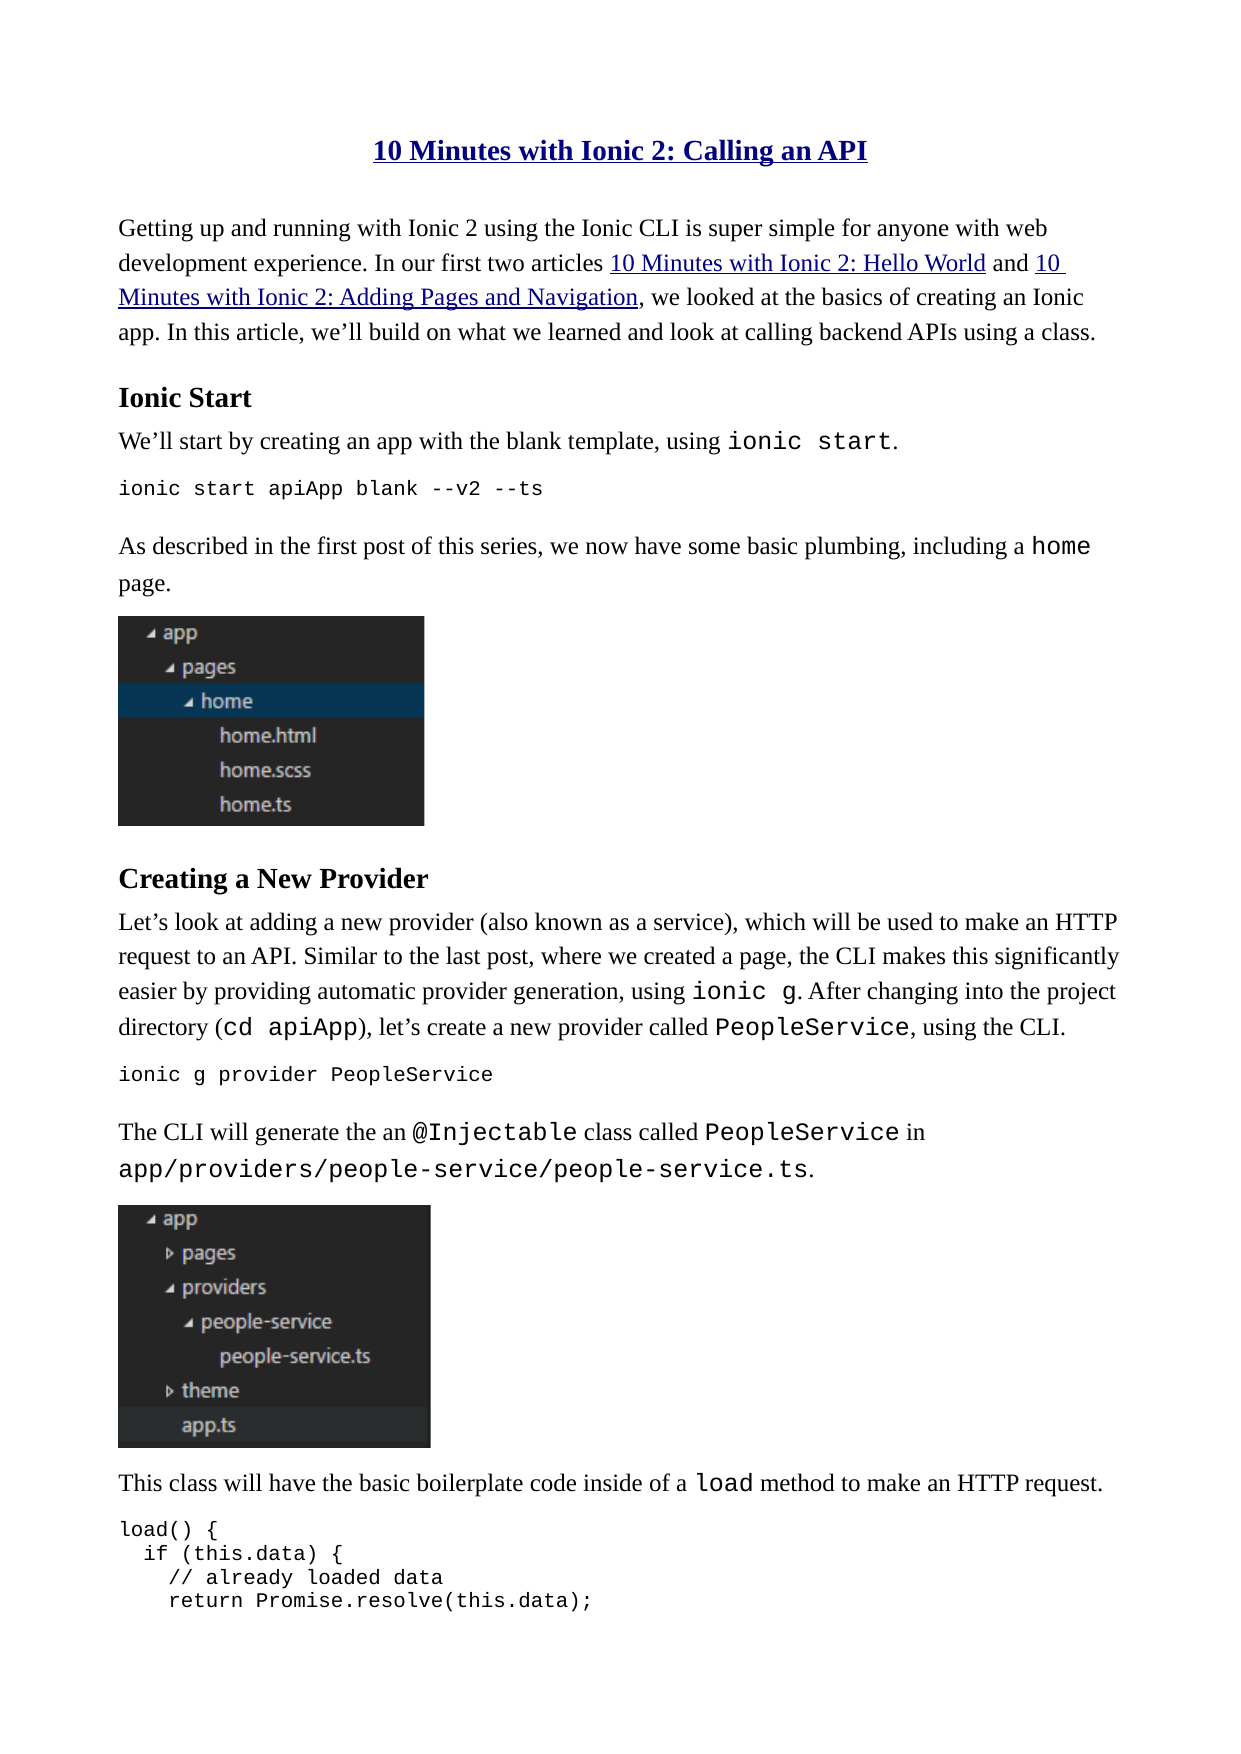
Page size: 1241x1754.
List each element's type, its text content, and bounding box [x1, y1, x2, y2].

text As described in the first post of this series, we now have some basic plumbing, including a home page. [118, 531, 1122, 596]
subtitle Creating a New Provider [118, 861, 1122, 894]
subtitle Ionic Start [118, 380, 1122, 414]
text Getting up and running with Ionic 2 using the Ionic CLI is super simple for anyone with web development experience. In our first two articles 10 Minutes with Ionic 2: Hello World and 10 Minutes with Ionic 2: Adding Pages and Navigation, we looked at the basics of creating an Ionic app. In this article, we’ll build on what we learned and look at calling backend APIs using a class. [118, 213, 1122, 345]
picture [118, 616, 425, 826]
text Let’s look at adding a new provider (also known as a service), which will be used to make an HTTP request to an API. Similar to the last post, where we created a page, the CLI makes this significantly easier by providing automatic provider generation, using ionic g. After changing into the project directory (cd apiApp), let’s create a new provider called PeopleService, using the CLI. [118, 907, 1122, 1043]
text load() { [118, 1519, 1122, 1543]
text if (this.data) { [118, 1543, 1122, 1567]
text ionic g provider PeopleService [118, 1064, 1122, 1088]
text return Promise.resolve(this.data); [118, 1590, 1122, 1614]
text We’ll start by creating an app with the blank template, using ionic start. [118, 426, 1122, 457]
text This class will have the basic boilerplate code inside of a load method to make an HTTP request. [118, 1468, 1122, 1499]
text ionic start apiApp blank --v2 --ts [118, 478, 1122, 502]
text // already loaded data [118, 1567, 1122, 1590]
picture [118, 1205, 431, 1448]
subtitle 10 Minutes with Ionic 2: Calling an API [118, 133, 1122, 166]
text The CLI will generate the an @Injectable class called PeopleService in app/providers/people-service/people-service.ts. [118, 1117, 1122, 1184]
